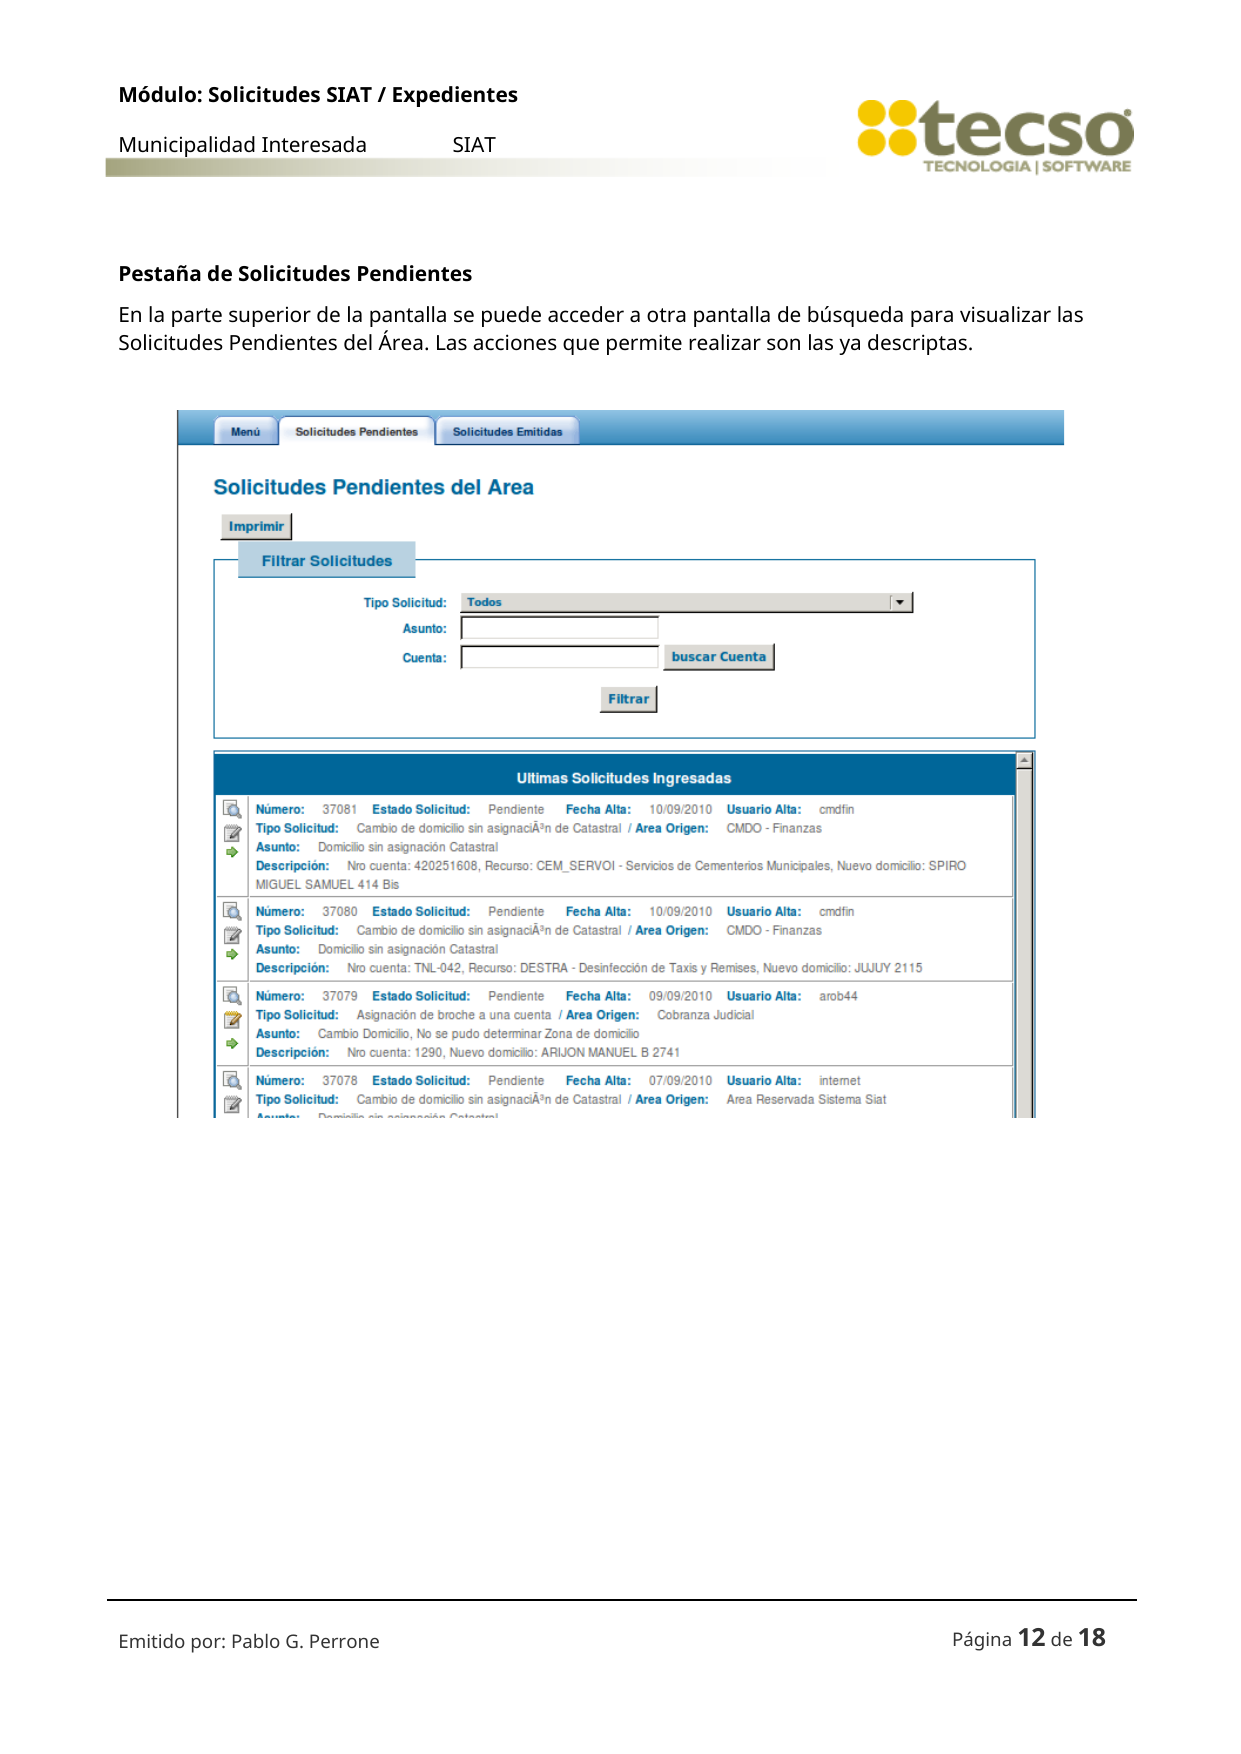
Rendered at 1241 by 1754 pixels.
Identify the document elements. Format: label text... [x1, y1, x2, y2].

text En la parte superior de la pantalla se puede acceder a otra pantalla de búsqueda para visualizar las Solicitudes Pendientes del Área. Las acciones que permite realizar son las ya descriptas. [118, 300, 1122, 357]
picture [176, 410, 1065, 1118]
picture [105, 100, 1134, 177]
text Pestaña de Solicitudes Pendientes [118, 259, 1122, 287]
